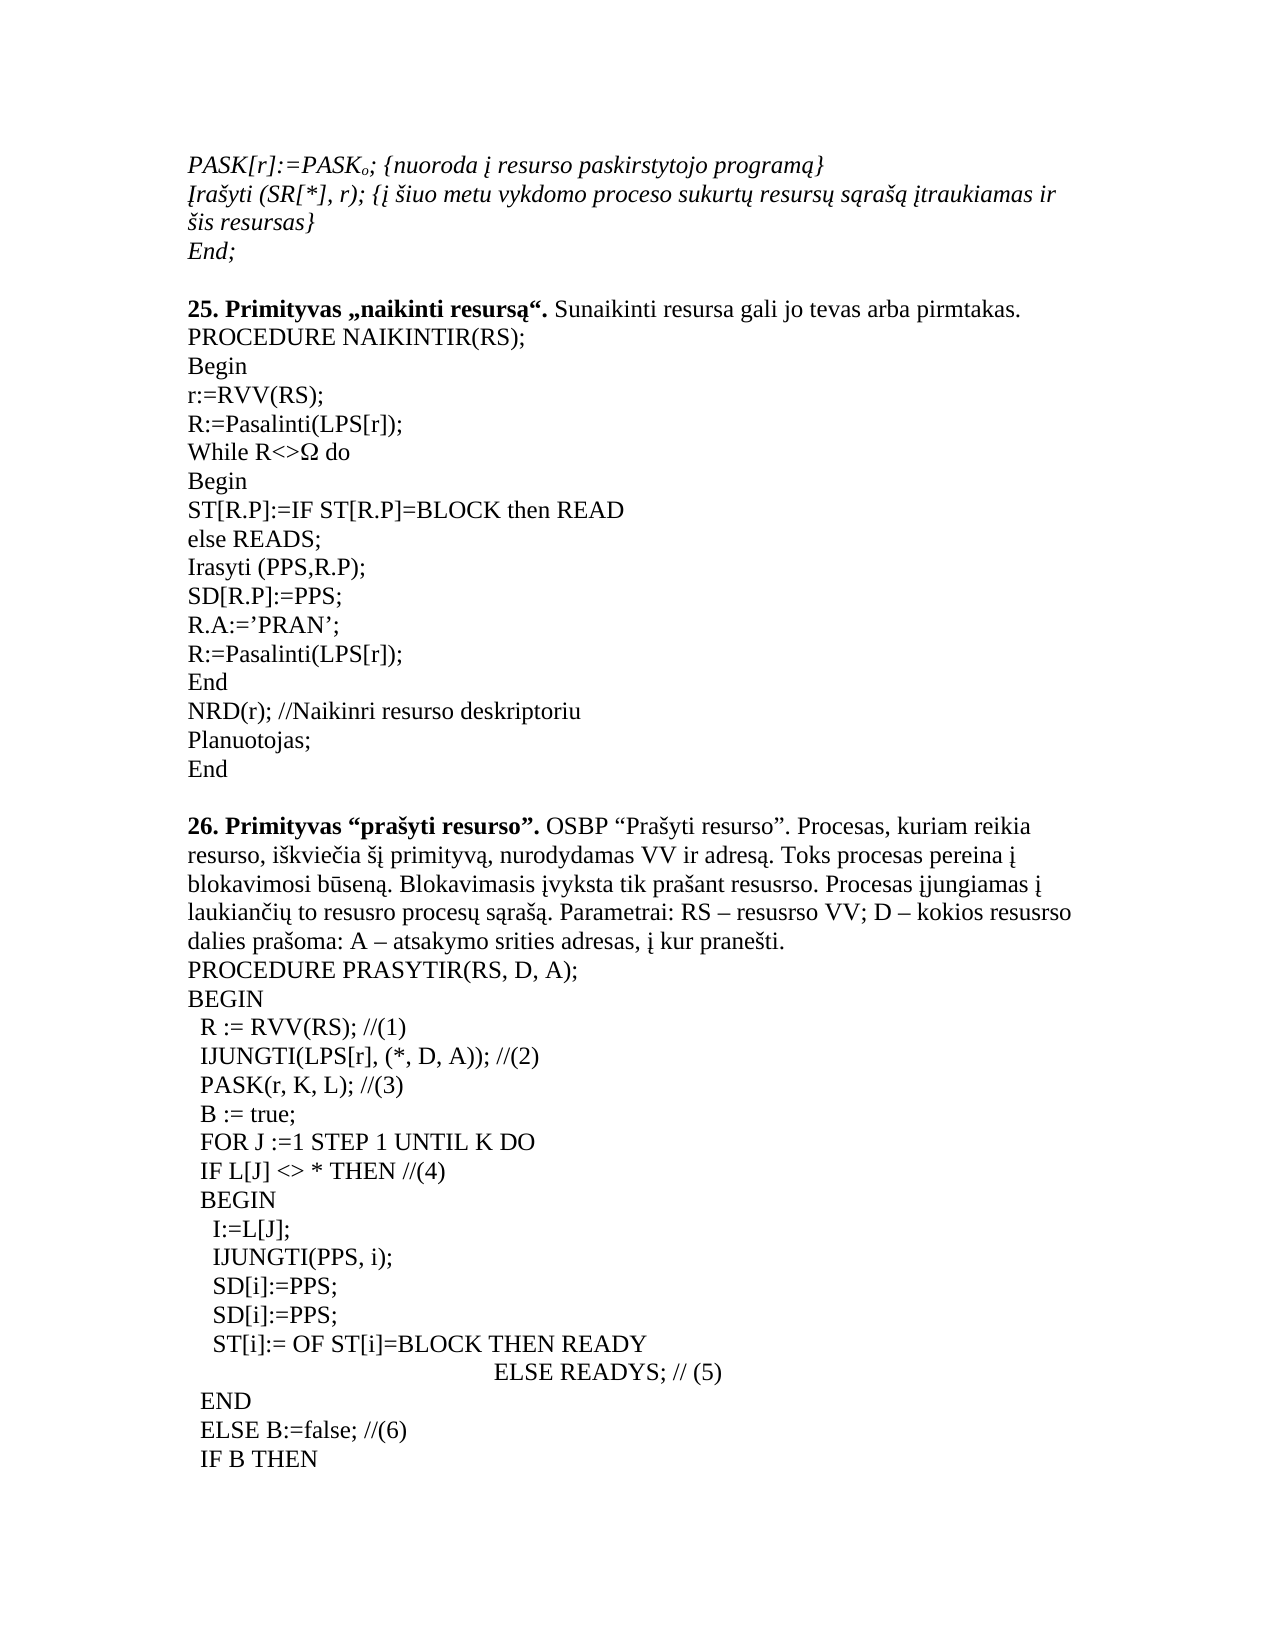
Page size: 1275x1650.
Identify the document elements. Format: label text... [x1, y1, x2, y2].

text PASK[r]:=PASKo; {nuoroda į resurso paskirstytojo programą} [187, 150, 1087, 179]
text End; [187, 236, 1087, 265]
text IF B THEN [187, 1444, 1087, 1472]
text Planuotojas; [187, 725, 1087, 754]
text ST[R.P]:=IF ST[R.P]=BLOCK then READ [187, 495, 1087, 524]
text else READS; [187, 524, 1087, 552]
text End [187, 667, 1087, 696]
text BEGIN [187, 984, 1087, 1012]
text IJUNGTI(LPS[r], (*, D, A)); //(2) [187, 1041, 1087, 1070]
text NRD(r); //Naikinri resurso deskriptoriu [187, 696, 1087, 725]
text R:=Pasalinti(LPS[r]); [187, 409, 1087, 437]
text PROCEDURE PRASYTIR(RS, D, A); [187, 955, 1087, 984]
text ST[i]:= OF ST[i]=BLOCK THEN READY [187, 1329, 1087, 1357]
text Irasyti (PPS,R.P); [187, 552, 1087, 581]
text PASK(r, K, L); //(3) [187, 1070, 1087, 1099]
text While R<> do [187, 437, 1087, 466]
text End [187, 754, 1087, 782]
text Įrašyti (SR[*], r); {į šiuo metu vykdomo proceso sukurtų resursų sąrašą įtraukiamas ir šis resursas} [187, 179, 1087, 236]
text FOR J :=1 STEP 1 UNTIL K DO [187, 1127, 1087, 1156]
text SD[i]:=PPS; [187, 1271, 1087, 1300]
text BEGIN [187, 1185, 1087, 1214]
text SD[i]:=PPS; [187, 1300, 1087, 1329]
text IJUNGTI(PPS, i); [187, 1242, 1087, 1271]
text SD[R.P]:=PPS; [187, 581, 1087, 610]
text B := true; [187, 1099, 1087, 1127]
text I:=L[J]; [187, 1214, 1087, 1242]
text r:=RVV(RS); [187, 380, 1087, 409]
text ELSE READYS; // (5) [187, 1357, 1087, 1386]
text Begin [187, 351, 1087, 380]
text R.A:=’PRAN’; [187, 610, 1087, 639]
text R:=Pasalinti(LPS[r]); [187, 639, 1087, 667]
text END [187, 1386, 1087, 1415]
text 25. Primityvas „naikinti resursą“. Sunaikinti resursa gali jo tevas arba pirmtakas. [187, 294, 1087, 322]
text IF L[J] <> * THEN //(4) [187, 1156, 1087, 1185]
text 26. Primityvas “prašyti resurso”. OSBP “Prašyti resurso”. Procesas, kuriam reikia resurso, iškviečia šį primityvą, nurodydamas VV ir adresą. Toks procesas pereina į blokavimosi būseną. Blokavimasis įvyksta tik prašant resusrso. Procesas įjungiamas į laukiančių to resusro procesų sąrašą. Parametrai: RS – resusrso VV; D – kokios resusrso dalies prašoma: A – atsakymo srities adresas, į kur pranešti. [187, 811, 1087, 955]
text PROCEDURE NAIKINTIR(RS); [187, 322, 1087, 351]
text Begin [187, 466, 1087, 495]
text ELSE B:=false; //(6) [187, 1415, 1087, 1444]
text R := RVV(RS); //(1) [187, 1012, 1087, 1041]
